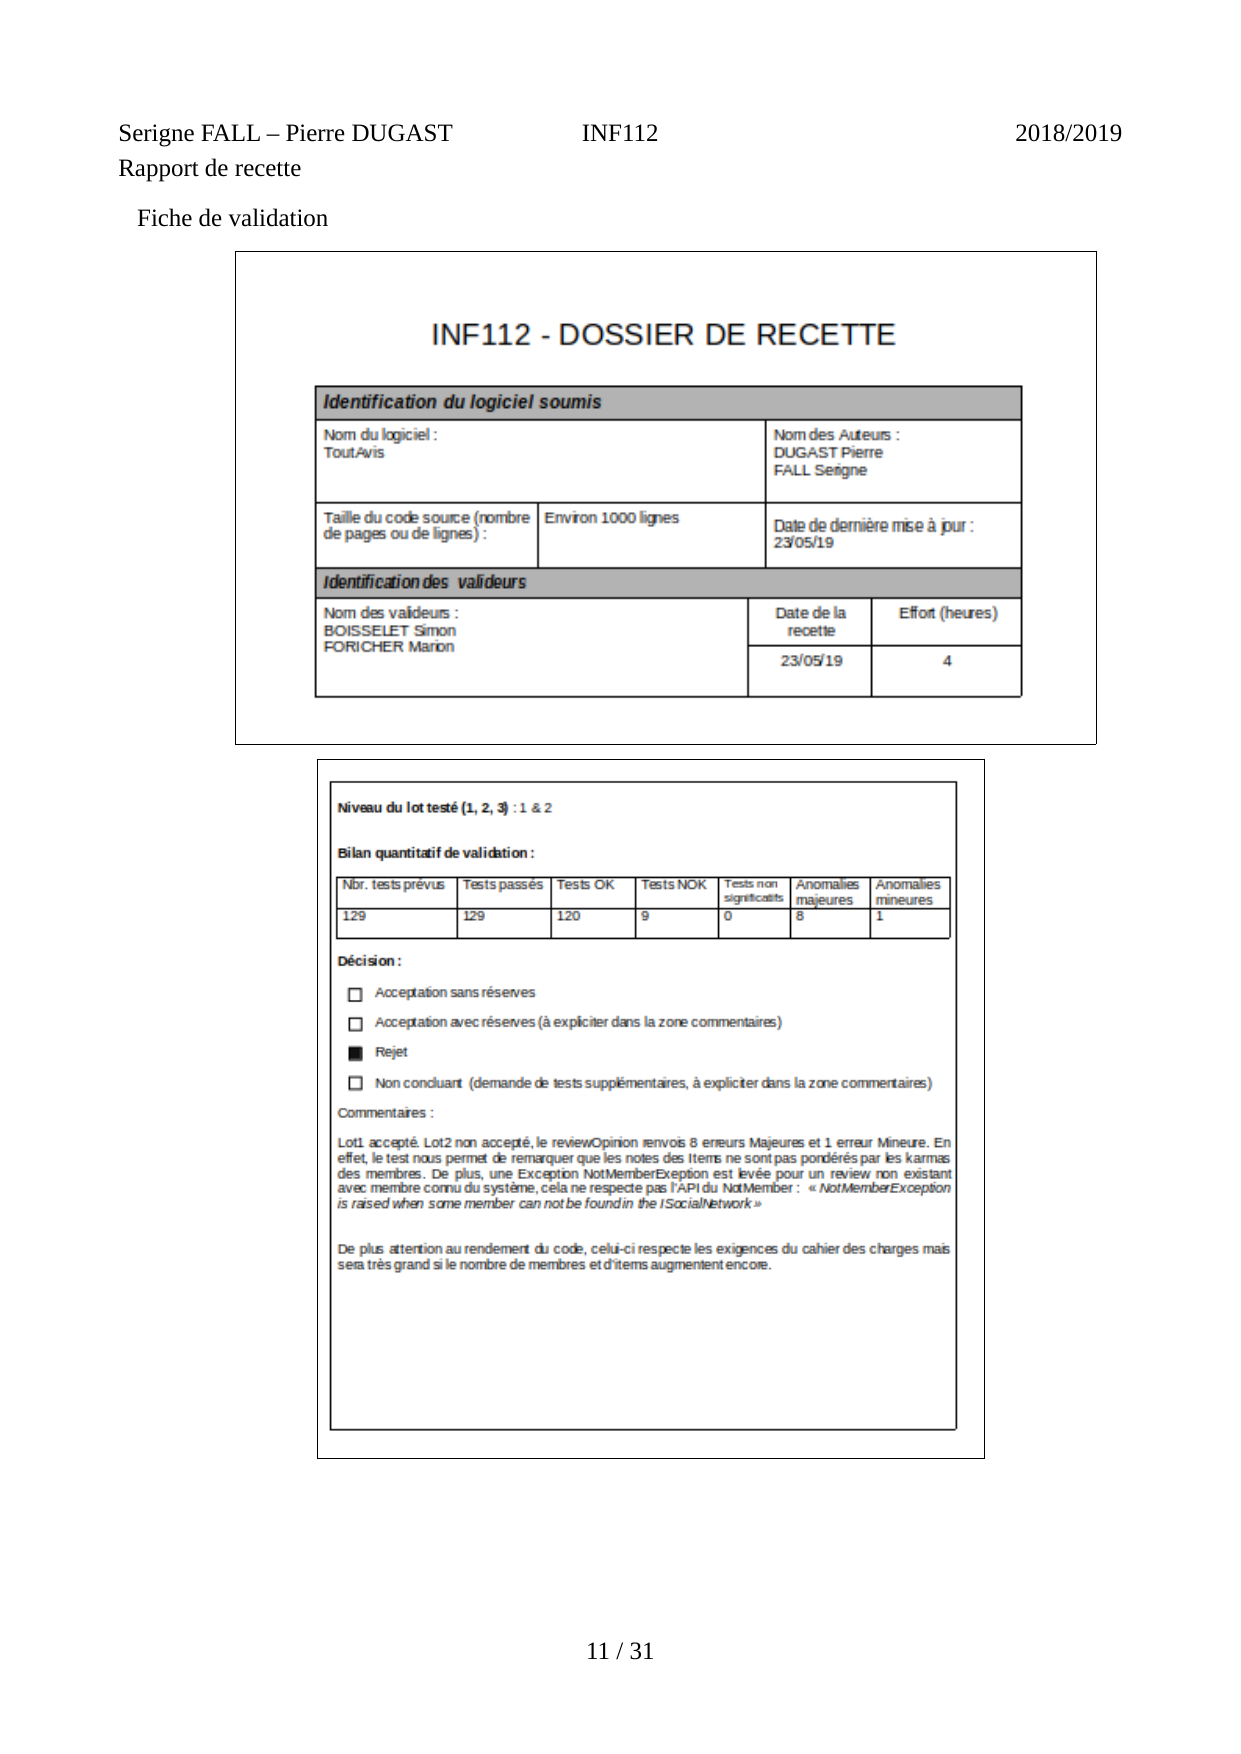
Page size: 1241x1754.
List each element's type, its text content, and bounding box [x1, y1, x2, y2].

picture [236, 252, 1096, 744]
picture [318, 760, 984, 1458]
subtitle Fiche de validation [118, 203, 1122, 232]
subtitle Rapport de recette [118, 153, 1122, 182]
